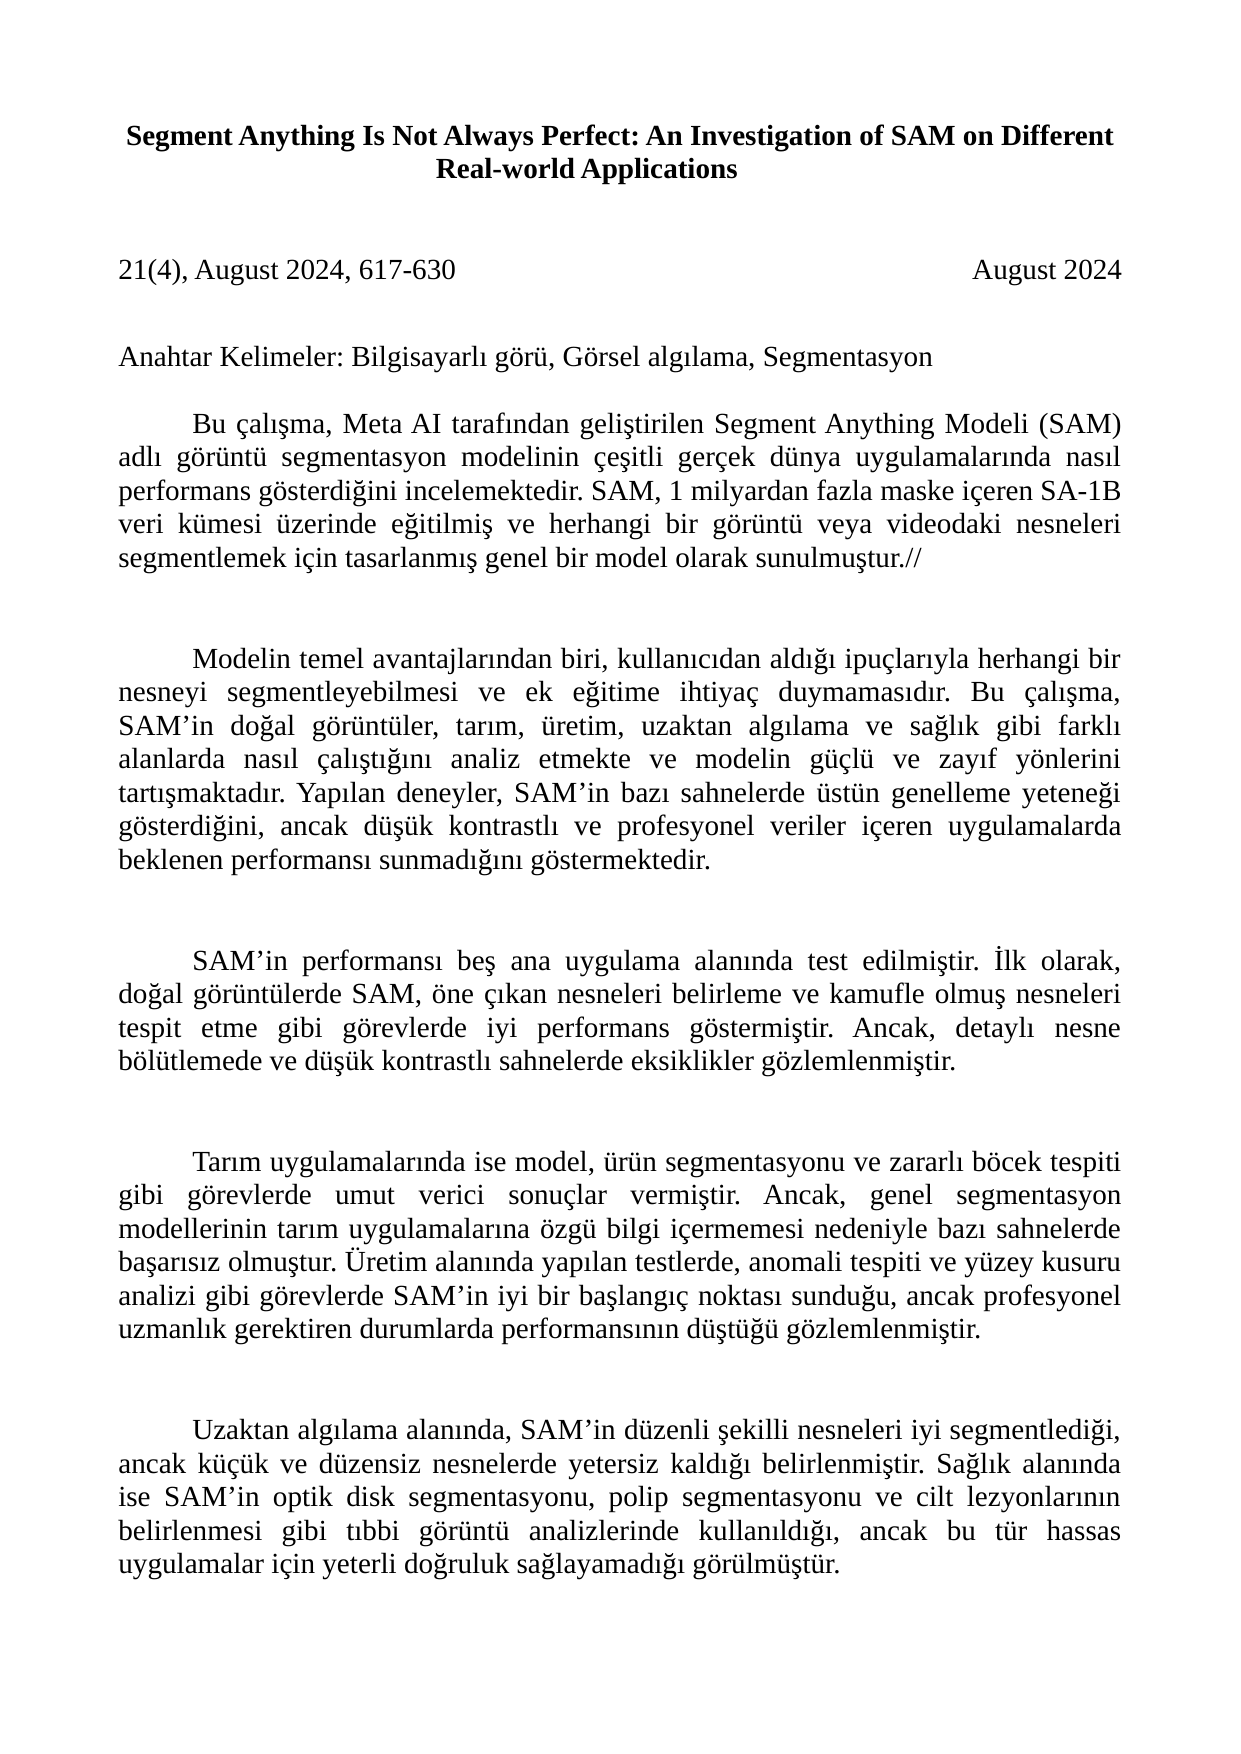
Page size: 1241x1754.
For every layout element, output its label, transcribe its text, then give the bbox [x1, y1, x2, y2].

text Anahtar Kelimeler: Bilgisayarlı görü, Görsel algılama, Segmentasyon [118, 339, 1122, 372]
text SAM’in performansı beş ana uygulama alanında test edilmiştir. İlk olarak, doğal görüntülerde SAM, öne çıkan nesneleri belirleme ve kamufle olmuş nesneleri tespit etme gibi görevlerde iyi performans göstermiştir. Ancak, detaylı nesne bölütlemede ve düşük kontrastlı sahnelerde eksiklikler gözlemlenmiştir. [118, 943, 1122, 1077]
text Modelin temel avantajlarından biri, kullanıcıdan aldığı ipuçlarıyla herhangi bir nesneyi segmentleyebilmesi ve ek eğitime ihtiyaç duymamasıdır. Bu çalışma, SAM’in doğal görüntüler, tarım, üretim, uzaktan algılama ve sağlık gibi farklı alanlarda nasıl çalıştığını analiz etmekte ve modelin güçlü ve zayıf yönlerini tartışmaktadır. Yapılan deneyler, SAM’in bazı sahnelerde üstün genelleme yeteneği gösterdiğini, ancak düşük kontrastlı ve profesyonel veriler içeren uygulamalarda beklenen performansı sunmadığını göstermektedir. [118, 641, 1122, 876]
text Uzaktan algılama alanında, SAM’in düzenli şekilli nesneleri iyi segmentlediği, ancak küçük ve düzensiz nesnelerde yetersiz kaldığı belirlenmiştir. Sağlık alanında ise SAM’in optik disk segmentasyonu, polip segmentasyonu ve cilt lezyonlarının belirlenmesi gibi tıbbi görüntü analizlerinde kullanıldığı, ancak bu tür hassas uygulamalar için yeterli doğruluk sağlayamadığı görülmüştür. [118, 1412, 1122, 1580]
text Tarım uygulamalarında ise model, ürün segmentasyonu ve zararlı böcek tespiti gibi görevlerde umut verici sonuçlar vermiştir. Ancak, genel segmentasyon modellerinin tarım uygulamalarına özgü bilgi içermemesi nedeniyle bazı sahnelerde başarısız olmuştur. Üretim alanında yapılan testlerde, anomali tespiti ve yüzey kusuru analizi gibi görevlerde SAM’in iyi bir başlangıç noktası sunduğu, ancak profesyonel uzmanlık gerektiren durumlarda performansının düştüğü gözlemlenmiştir. [118, 1144, 1122, 1345]
text 21(4), August 2024, 617-630 August 2024 [118, 252, 1122, 286]
text Segment Anything Is Not Always Perfect: An Investigation of SAM on Different Real-world Applications [118, 118, 1122, 185]
text Bu çalışma, Meta AI tarafından geliştirilen Segment Anything Modeli (SAM) adlı görüntü segmentasyon modelinin çeşitli gerçek dünya uygulamalarında nasıl performans gösterdiğini incelemektedir. SAM, 1 milyardan fazla maske içeren SA-1B veri kümesi üzerinde eğitilmiş ve herhangi bir görüntü veya videodaki nesneleri segmentlemek için tasarlanmış genel bir model olarak sunulmuştur.// [118, 406, 1122, 574]
